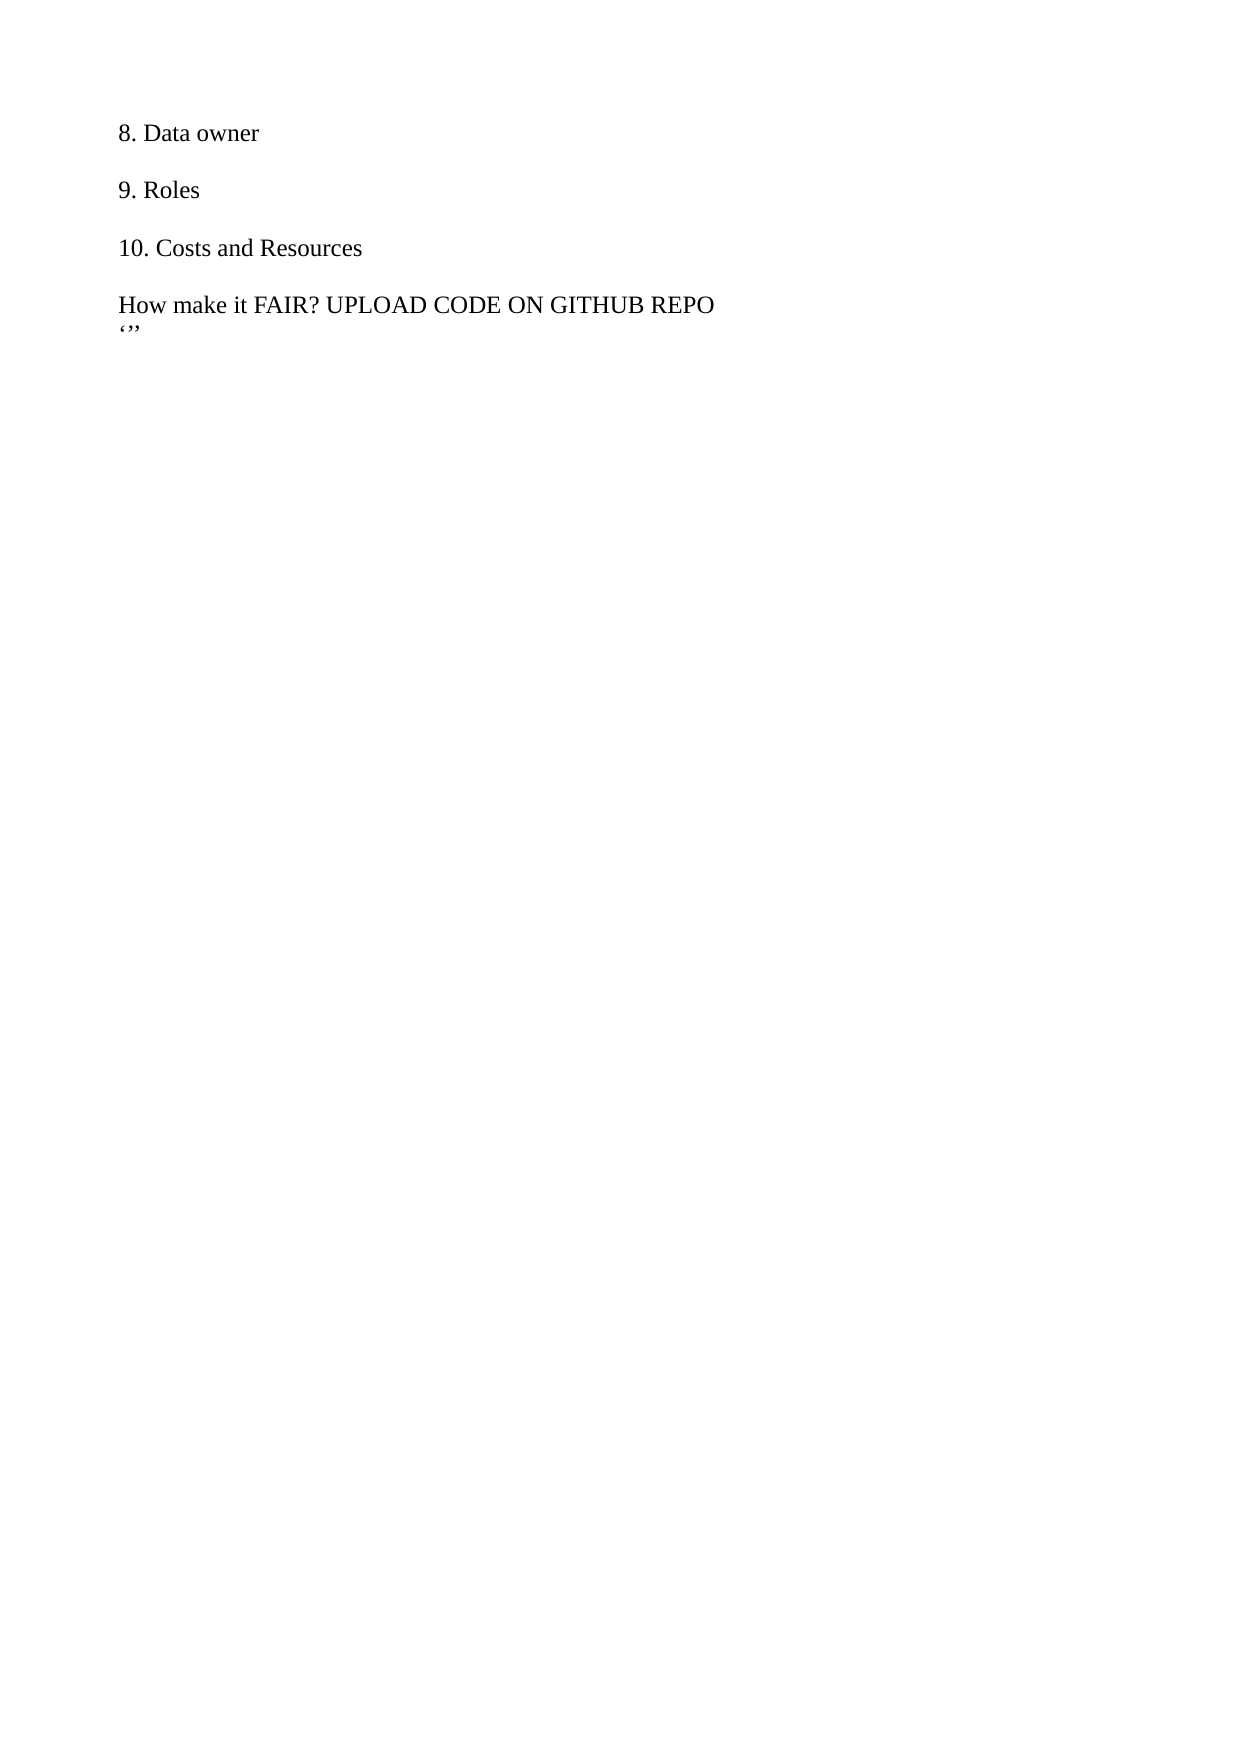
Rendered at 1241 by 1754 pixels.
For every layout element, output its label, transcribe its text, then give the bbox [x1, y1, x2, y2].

text How make it FAIR? UPLOAD CODE ON GITHUB REPO [118, 291, 1122, 319]
text ‘’’ [118, 319, 1122, 348]
text 9. Roles [118, 176, 1122, 204]
text 8. Data owner [118, 118, 1122, 147]
text 10. Costs and Resources [118, 233, 1122, 262]
